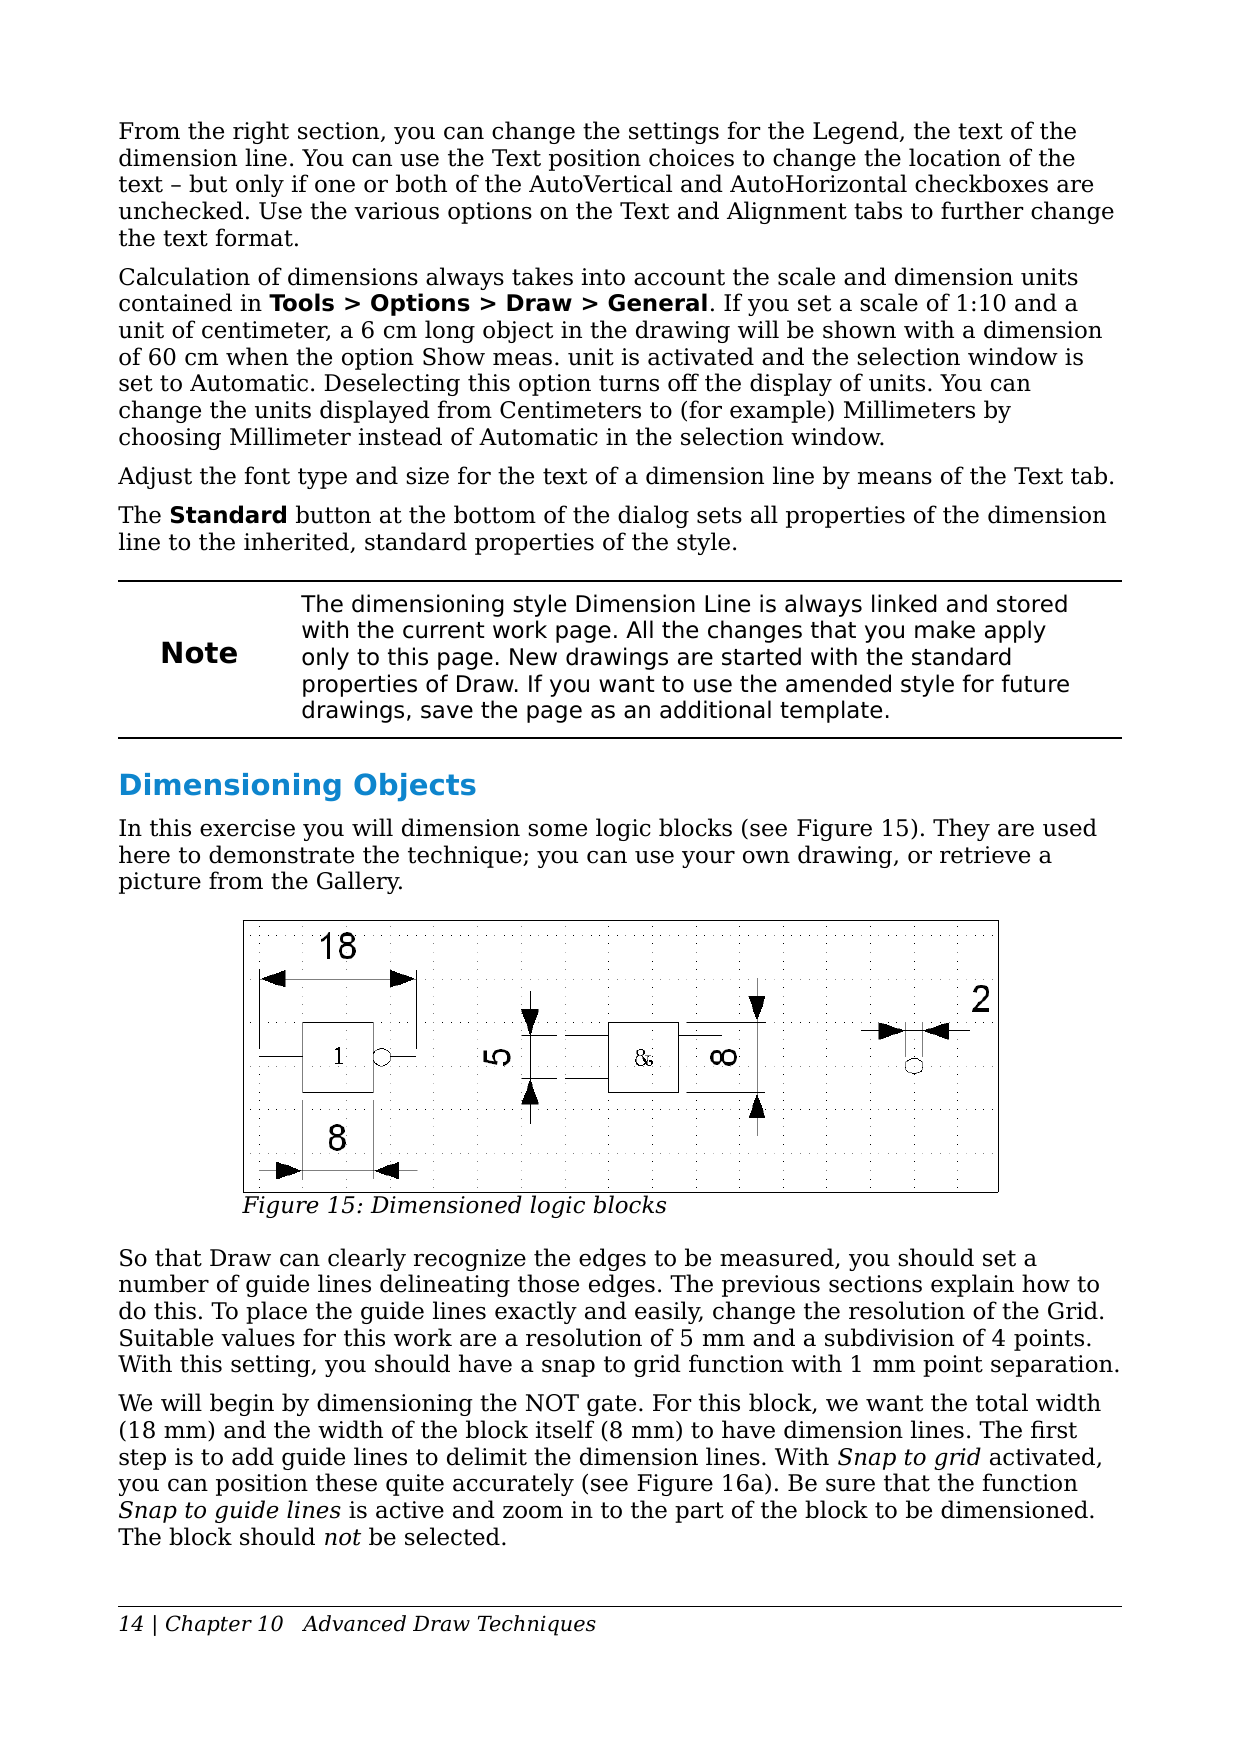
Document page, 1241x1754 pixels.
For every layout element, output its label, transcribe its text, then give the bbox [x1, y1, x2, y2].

table_header The dimensioning style Dimension Line is always linked and stored with the current work page. All the changes that you make apply only to this page. New drawings are started with the standard properties of Draw. If you want to use the amended style for future drawings, save the page as an additional template. [280, 582, 1122, 737]
text So that Draw can clearly recognize the edges to be measured, you should set a number of guide lines delineating those edges. The previous sections explain how to do this. To place the guide lines exactly and easily, change the resolution of the Grid. Suitable values for this work are a resolution of 5 mm and a subdivision of 4 points. With this setting, you should have a snap to grid function with 1 mm point separation. [118, 1245, 1122, 1378]
text Adjust the font type and size for the text of a dimension line by means of the Text tab. [118, 463, 1122, 490]
text Figure 15: Dimensioned logic blocks [242, 1192, 998, 1219]
text In this exercise you will dimension some logic blocks (see Figure 15). They are used here to demonstrate the technique; you can use your own drawing, or retrieve a picture from the Gallery. [118, 815, 1122, 895]
picture [244, 921, 998, 1192]
subtitle Dimensioning Objects [118, 769, 1122, 803]
text Calculation of dimensions always takes into account the scale and dimension units contained in Tools > Options > Draw > General. If you set a scale of 1:10 and a unit of centimeter, a 6 cm long object in the drawing will be shown with a dimension of 60 cm when the option Show meas. unit is activated and the selection window is set to Automatic. Deselecting this option turns off the display of units. You can change the units displayed from Centimeters to (for example) Millimeters by choosing Millimeter instead of Automatic in the selection window. [118, 264, 1122, 451]
text From the right section, you can change the settings for the Legend, the text of the dimension line. You can use the Text position choices to change the location of the text – but only if one or both of the AutoVertical and AutoHorizontal checkboxes are unchecked. Use the various options on the Text and Alignment tabs to further change the text format. [118, 118, 1122, 251]
text We will begin by dimensioning the NOT gate. For this block, we want the total width (18 mm) and the width of the block itself (8 mm) to have dimension lines. The first step is to add guide lines to delimit the dimension lines. With Snap to grid activated, you can position these quite accurately (see Figure 16a). Be sure that the function Snap to guide lines is active and zoom in to the part of the block to be dimensioned. The block should not be selected. [118, 1391, 1122, 1551]
text The Standard button at the bottom of the dialog sets all properties of the dimension line to the inherited, standard properties of the style. [118, 502, 1122, 556]
table_header Note [118, 582, 280, 737]
